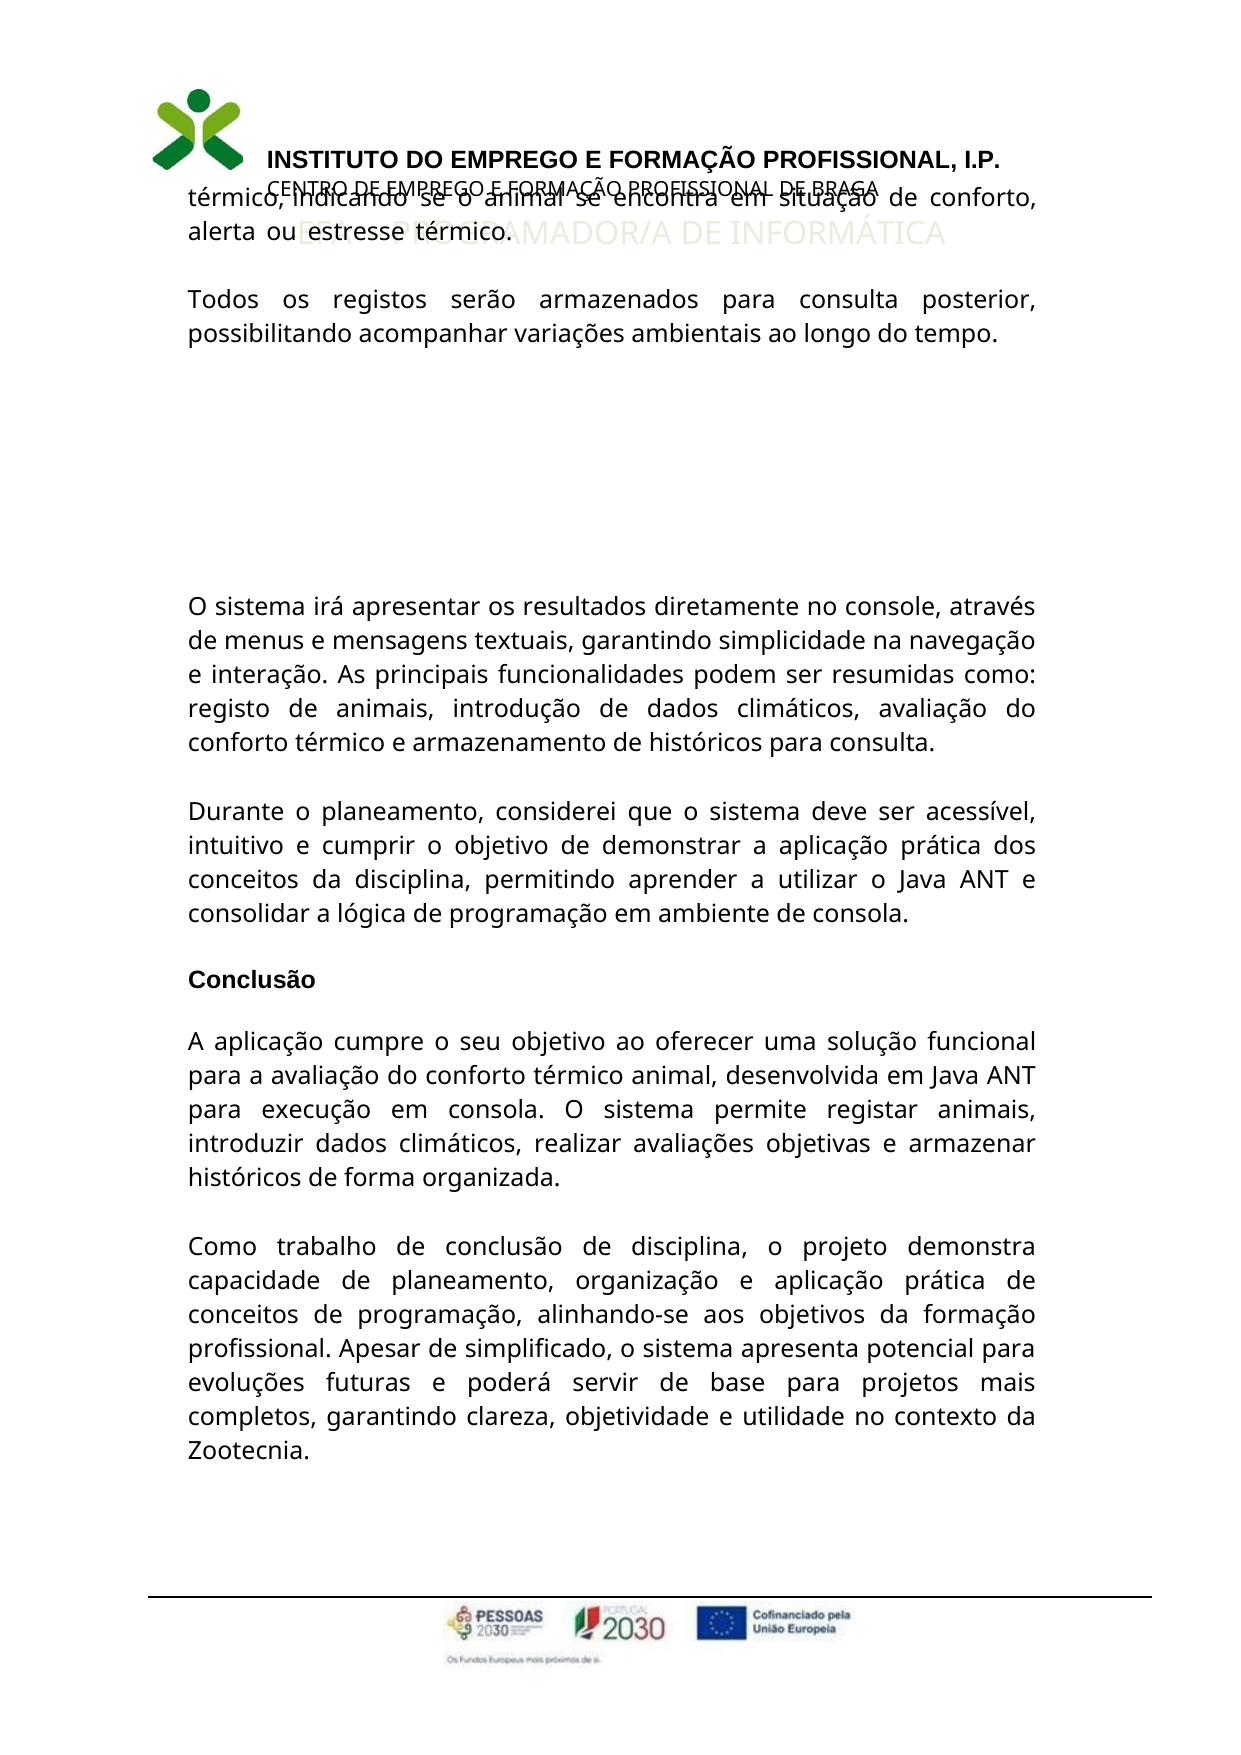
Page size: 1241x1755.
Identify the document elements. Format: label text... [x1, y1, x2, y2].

text Com os dados inseridos, a aplicação realizará a avaliação do conforto térmico, indicando se o animal se encontra em situação de conforto, alerta ou estresse térmico. [188, 179, 1037, 248]
subtitle Conclusão [188, 965, 1053, 994]
picture [444, 1601, 855, 1668]
picture [152, 89, 243, 170]
text Como trabalho de conclusão de disciplina, o projeto demonstra capacidade de planeamento, organização e aplicação prática de conceitos de programação, alinhando-se aos objetivos da formação profissional. Apesar de simplificado, o sistema apresenta potencial para evoluções futuras e poderá servir de base para projetos mais completos, garantindo clareza, objetividade e utilidade no contexto da Zootecnia. [188, 1228, 1037, 1467]
text Durante o planeamento, considerei que o sistema deve ser acessível, intuitivo e cumprir o objetivo de demonstrar a aplicação prática dos conceitos da disciplina, permitindo aprender a utilizar o Java ANT e consolidar a lógica de programação em ambiente de consola. [188, 794, 1037, 930]
text O sistema irá apresentar os resultados diretamente no console, através de menus e mensagens textuais, garantindo simplicidade na navegação e interação. As principais funcionalidades podem ser resumidas como: registo de animais, introdução de dados climáticos, avaliação do conforto térmico e armazenamento de históricos para consulta. [188, 589, 1037, 759]
text A aplicação cumpre o seu objetivo ao oferecer uma solução funcional para a avaliação do conforto térmico animal, desenvolvida em Java ANT para execução em consola. O sistema permite registar animais, introduzir dados climáticos, realizar avaliações objetivas e armazenar históricos de forma organizada. [188, 1023, 1037, 1193]
text Todos os registos serão armazenados para consulta posterior, possibilitando acompanhar variações ambientais ao longo do tempo. [187, 282, 1037, 350]
